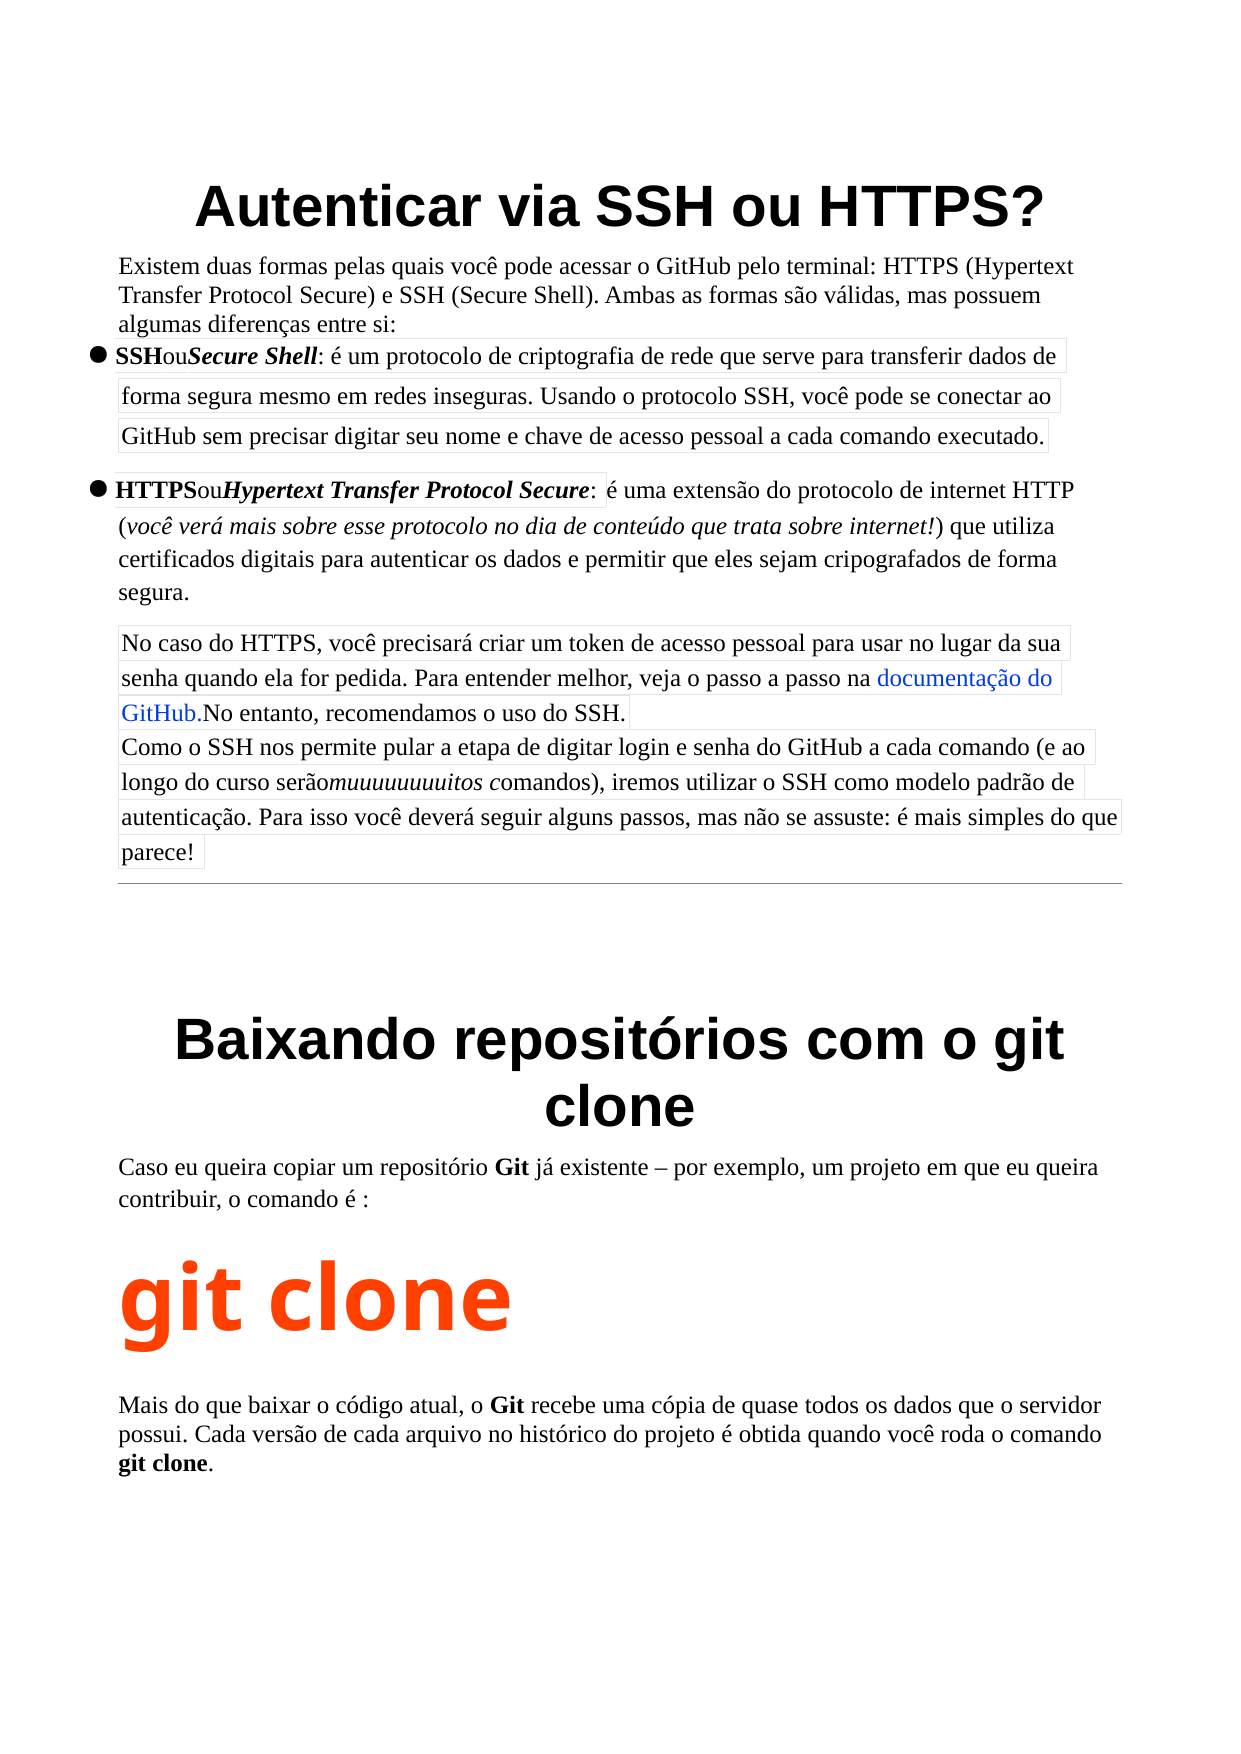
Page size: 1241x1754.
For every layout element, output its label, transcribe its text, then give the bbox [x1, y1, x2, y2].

title Autenticar via SSH ou HTTPS? [118, 172, 1122, 239]
text Existem duas formas pelas quais você pode acessar o GitHub pelo terminal: HTTPS (Hypertext Transfer Protocol Secure) e SSH (Secure Shell). Ambas as formas são válidas, mas possuem algumas diferenças entre si: [118, 251, 1122, 338]
text git clone [118, 1232, 1122, 1357]
text No caso do HTTPS, você precisará criar um token de acesso pessoal para usar no lugar da sua senha quando ela for pedida. Para entender melhor, veja o passo a passo na documentação do GitHub.No entanto, recomendamos o uso do SSH. [119, 696, 629, 729]
text parece! [119, 835, 204, 868]
text Como o SSH nos permite pular a etapa de digitar login e senha do GitHub a cada comando (e ao longo do curso serãomuuuuuuuuitos comandos), iremos utilizar o SSH como modelo padrão de [119, 729, 1122, 799]
list SSHouSecure Shell: é um protocolo de criptografia de rede que serve para transferir dados de forma segura mesmo em redes inseguras. Usando o protocolo SSH, você pode se conectar ao GitHub sem precisar digitar seu nome e chave de acesso pessoal a cada comando executado. [118, 338, 1122, 452]
text Mais do que baixar o código atual, o Git recebe uma cópia de quase todos os dados que o servidor possui. Cada versão de cada arquivo no histórico do projeto é obtida quando você roda o comando git clone. [118, 1390, 1122, 1477]
title Baixando repositórios com o git clone [118, 938, 1122, 1139]
text autenticação. Para isso você deverá seguir alguns passos, mas não se assuste: é mais simples do que [119, 800, 1121, 834]
text No caso do HTTPS, você precisará criar um token de acesso pessoal para usar no lugar da sua senha quando ela for pedida. Para entender melhor, veja o passo a passo na documentação do GitHub.No entanto, recomendamos o uso do SSH. [630, 625, 1122, 729]
text [205, 835, 1122, 868]
text No caso do HTTPS, você precisará criar um token de acesso pessoal para usar no lugar da sua senha quando ela for pedida. Para entender melhor, veja o passo a passo na documentação do GitHub.No entanto, recomendamos o uso do SSH. [119, 626, 1070, 660]
text Caso eu queira copiar um repositório Git já existente – por exemplo, um projeto em que eu queira contribuir, o comando é : [118, 1152, 1122, 1213]
text No caso do HTTPS, você precisará criar um token de acesso pessoal para usar no lugar da sua senha quando ela for pedida. Para entender melhor, veja o passo a passo na documentação do GitHub.No entanto, recomendamos o uso do SSH. [119, 661, 1061, 694]
list HTTPSouHypertext Transfer Protocol Secure: é uma extensão do protocolo de internet HTTP (você verá mais sobre esse protocolo no dia de conteúdo que trata sobre internet!) que utiliza certificados digitais para autenticar os dados e permitir que eles sejam cripografados de forma segura. [118, 472, 1122, 606]
